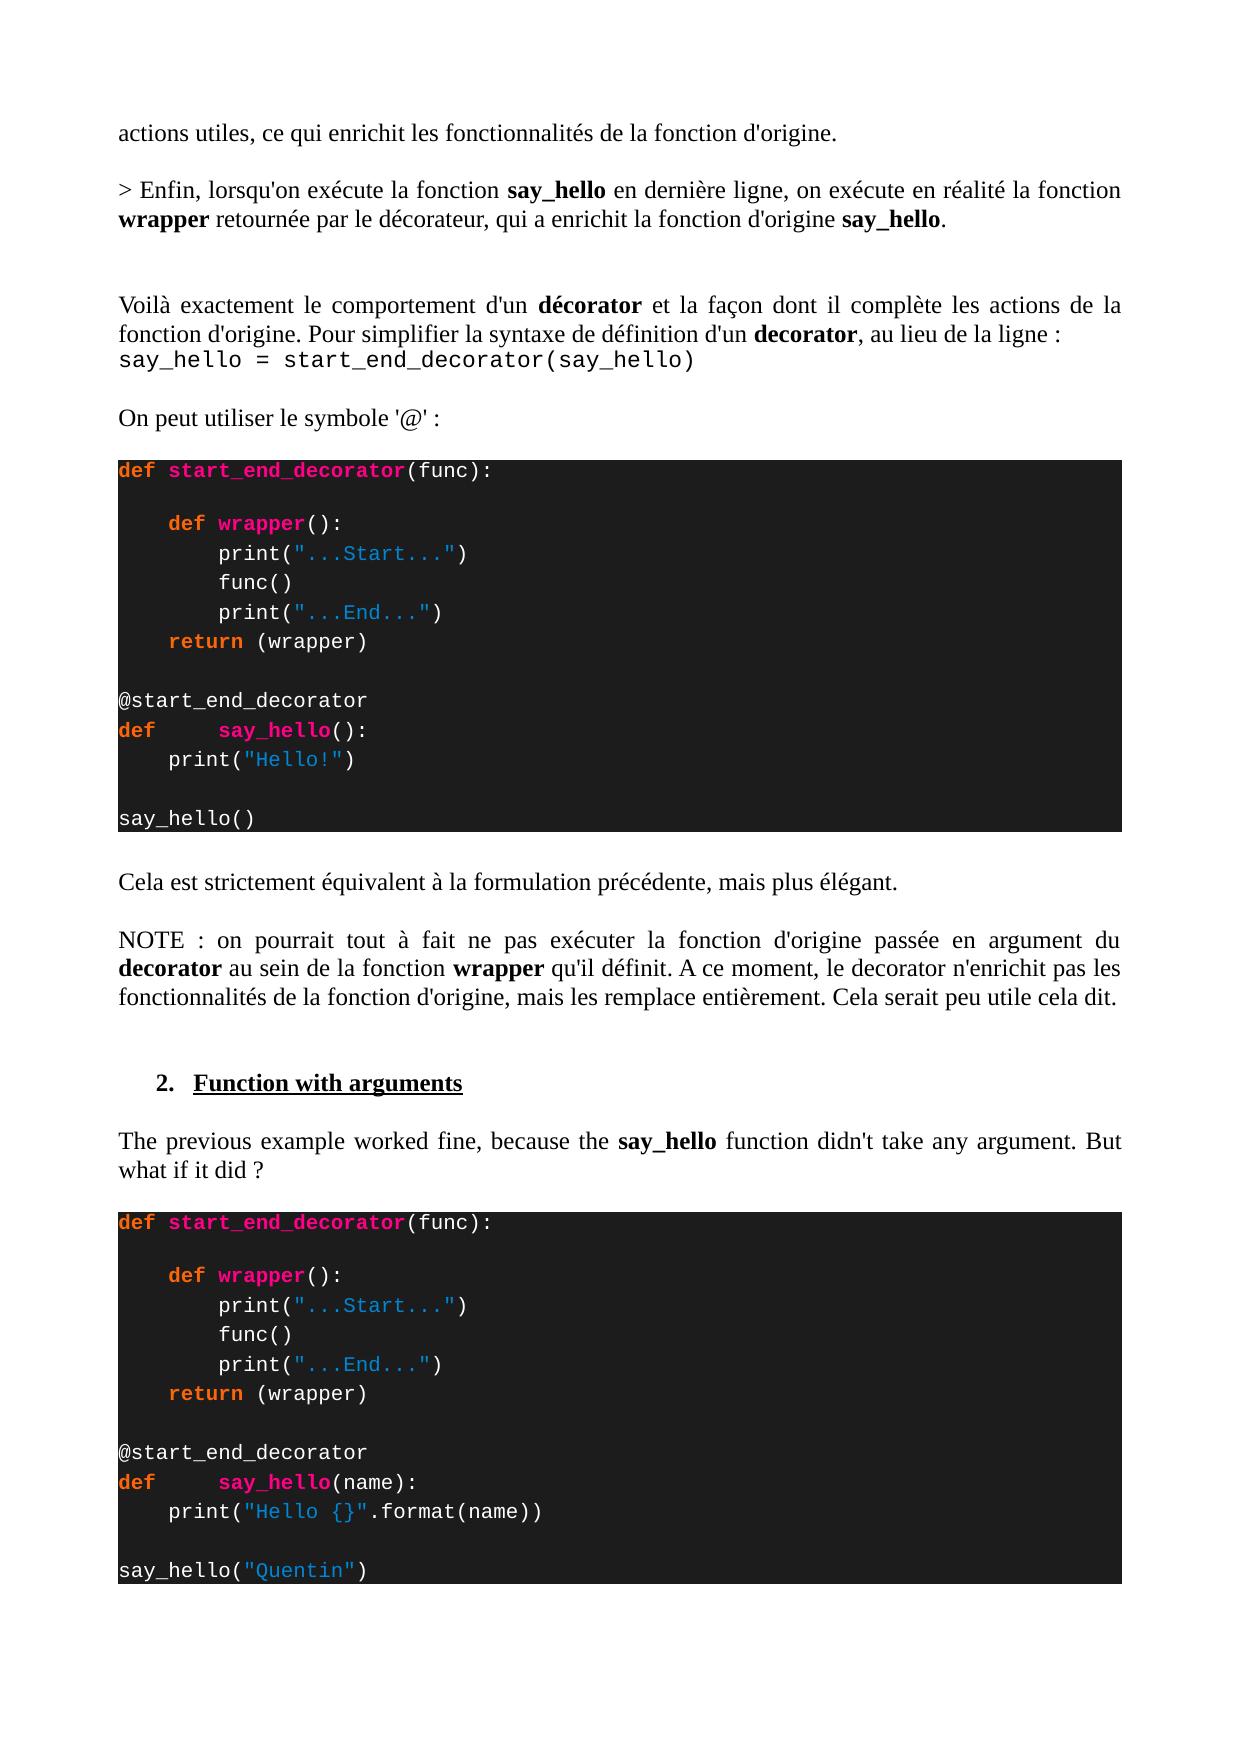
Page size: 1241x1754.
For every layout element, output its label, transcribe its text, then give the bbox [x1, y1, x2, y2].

text Voilà exactement le comportement d'un décorator et la façon dont il complète les actions de la fonction d'origine. Pour simplifier la syntaxe de définition d'un decorator, au lieu de la ligne : [118, 291, 1122, 348]
text print("...End...") [118, 602, 1122, 626]
text print("Hello!") [118, 749, 1122, 773]
text The previous example worked fine, because the say_hello function didn't take any argument. But what if it did ? [118, 1126, 1122, 1183]
list Function with arguments [156, 1068, 1122, 1097]
text func() [118, 1324, 1122, 1348]
text def say_hello(): [118, 720, 1122, 743]
text return (wrapper) [118, 1383, 1122, 1407]
text say_hello = start_end_decorator(say_hello) [118, 348, 1122, 374]
text actions utiles, ce qui enrichit les fonctionnalités de la fonction d'origine. [118, 118, 1122, 147]
text On peut utiliser le symbole '@' : [118, 403, 1122, 432]
text def wrapper(): [118, 1265, 1122, 1289]
text def wrapper(): [118, 513, 1122, 537]
text NOTE : on pourrait tout à fait ne pas exécuter la fonction d'origine passée en argument du decorator au sein de la fonction wrapper qu'il définit. A ce moment, le decorator n'enrichit pas les fonctionnalités de la fonction d'origine, mais les remplace entièrement. Cela serait peu utile cela dit. [118, 925, 1122, 1011]
text def say_hello(name): [118, 1472, 1122, 1495]
text > Enfin, lorsqu'on exécute la fonction say_hello en dernière ligne, on exécute en réalité la fonction wrapper retournée par le décorateur, qui a enrichit la fonction d'origine say_hello. [118, 176, 1122, 233]
text say_hello("Quentin") [118, 1560, 1122, 1584]
text print("...Start...") [118, 1295, 1122, 1318]
text @start_end_decorator [118, 1442, 1122, 1466]
text @start_end_decorator [118, 690, 1122, 714]
text def start_end_decorator(func): [118, 460, 1122, 484]
text return (wrapper) [118, 631, 1122, 655]
text print("...Start...") [118, 543, 1122, 567]
text print("...End...") [118, 1354, 1122, 1377]
text Cela est strictement équivalent à la formulation précédente, mais plus élégant. [118, 867, 1122, 896]
text print("Hello {}".format(name)) [118, 1501, 1122, 1525]
text say_hello() [118, 808, 1122, 832]
text func() [118, 572, 1122, 596]
text def start_end_decorator(func): [118, 1212, 1122, 1236]
